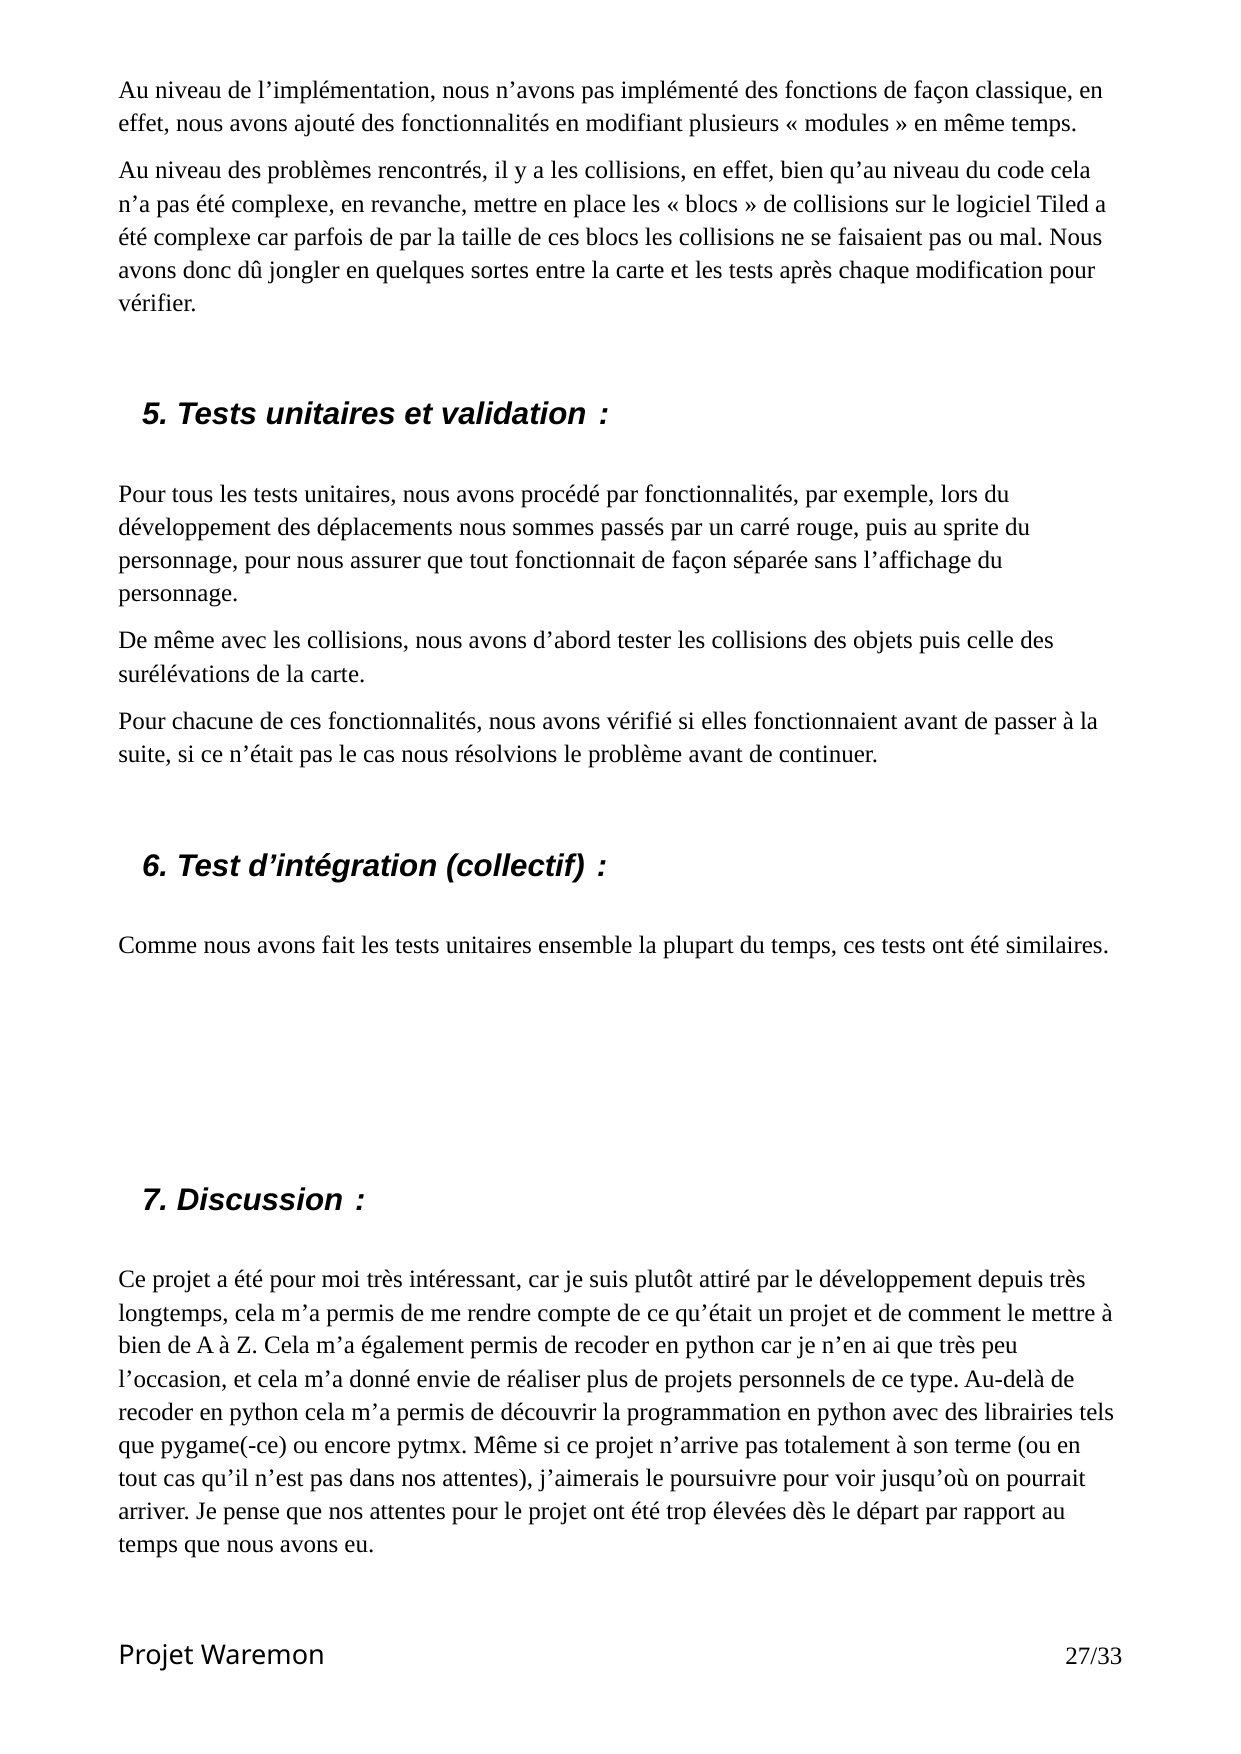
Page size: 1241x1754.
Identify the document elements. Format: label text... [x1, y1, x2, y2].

text De même avec les collisions, nous avons d’abord tester les collisions des objets puis celle des surélévations de la carte. [118, 626, 1122, 687]
subtitle 7. Discussion : [142, 1181, 1122, 1217]
text Comme nous avons fait les tests unitaires ensemble la plupart du temps, ces tests ont été similaires. [118, 931, 1122, 959]
text Au niveau de l’implémentation, nous n’avons pas implémenté des fonctions de façon classique, en effet, nous avons ajouté des fonctionnalités en modifiant plusieurs « modules » en même temps. [118, 75, 1122, 137]
text Pour tous les tests unitaires, nous avons procédé par fonctionnalités, par exemple, lors du développement des déplacements nous sommes passés par un carré rouge, puis au sprite du personnage, pour nous assurer que tout fonctionnait de façon séparée sans l’affichage du personnage. [118, 479, 1122, 607]
text Au niveau des problèmes rencontrés, il y a les collisions, en effet, bien qu’au niveau du code cela n’a pas été complexe, en revanche, mettre en place les « blocs » de collisions sur le logiciel Tiled a été complexe car parfois de par la taille de ces blocs les collisions ne se faisaient pas ou mal. Nous avons donc dû jongler en quelques sortes entre la carte et les tests après chaque modification pour vérifier. [118, 156, 1122, 316]
subtitle 5. Tests unitaires et validation : [142, 395, 1122, 431]
text Pour chacune de ces fonctionnalités, nous avons vérifié si elles fonctionnaient avant de passer à la suite, si ce n’était pas le cas nous résolvions le problème avant de continuer. [118, 706, 1122, 768]
subtitle 6. Test d’intégration (collectif) : [142, 847, 1122, 883]
text Ce projet a été pour moi très intéressant, car je suis plutôt attiré par le développement depuis très longtemps, cela m’a permis de me rendre compte de ce qu’était un projet et de comment le mettre à bien de A à Z. Cela m’a également permis de recoder en python car je n’en ai que très peu l’occasion, et cela m’a donné envie de réaliser plus de projets personnels de ce type. Au-delà de recoder en python cela m’a permis de découvrir la programmation en python avec des librairies tels que pygame(-ce) ou encore pytmx. Même si ce projet n’arrive pas totalement à son terme (ou en tout cas qu’il n’est pas dans nos attentes), j’aimerais le poursuivre pour voir jusqu’où on pourrait arriver. Je pense que nos attentes pour le projet ont été trop élevées dès le départ par rapport au temps que nous avons eu. [118, 1264, 1122, 1557]
